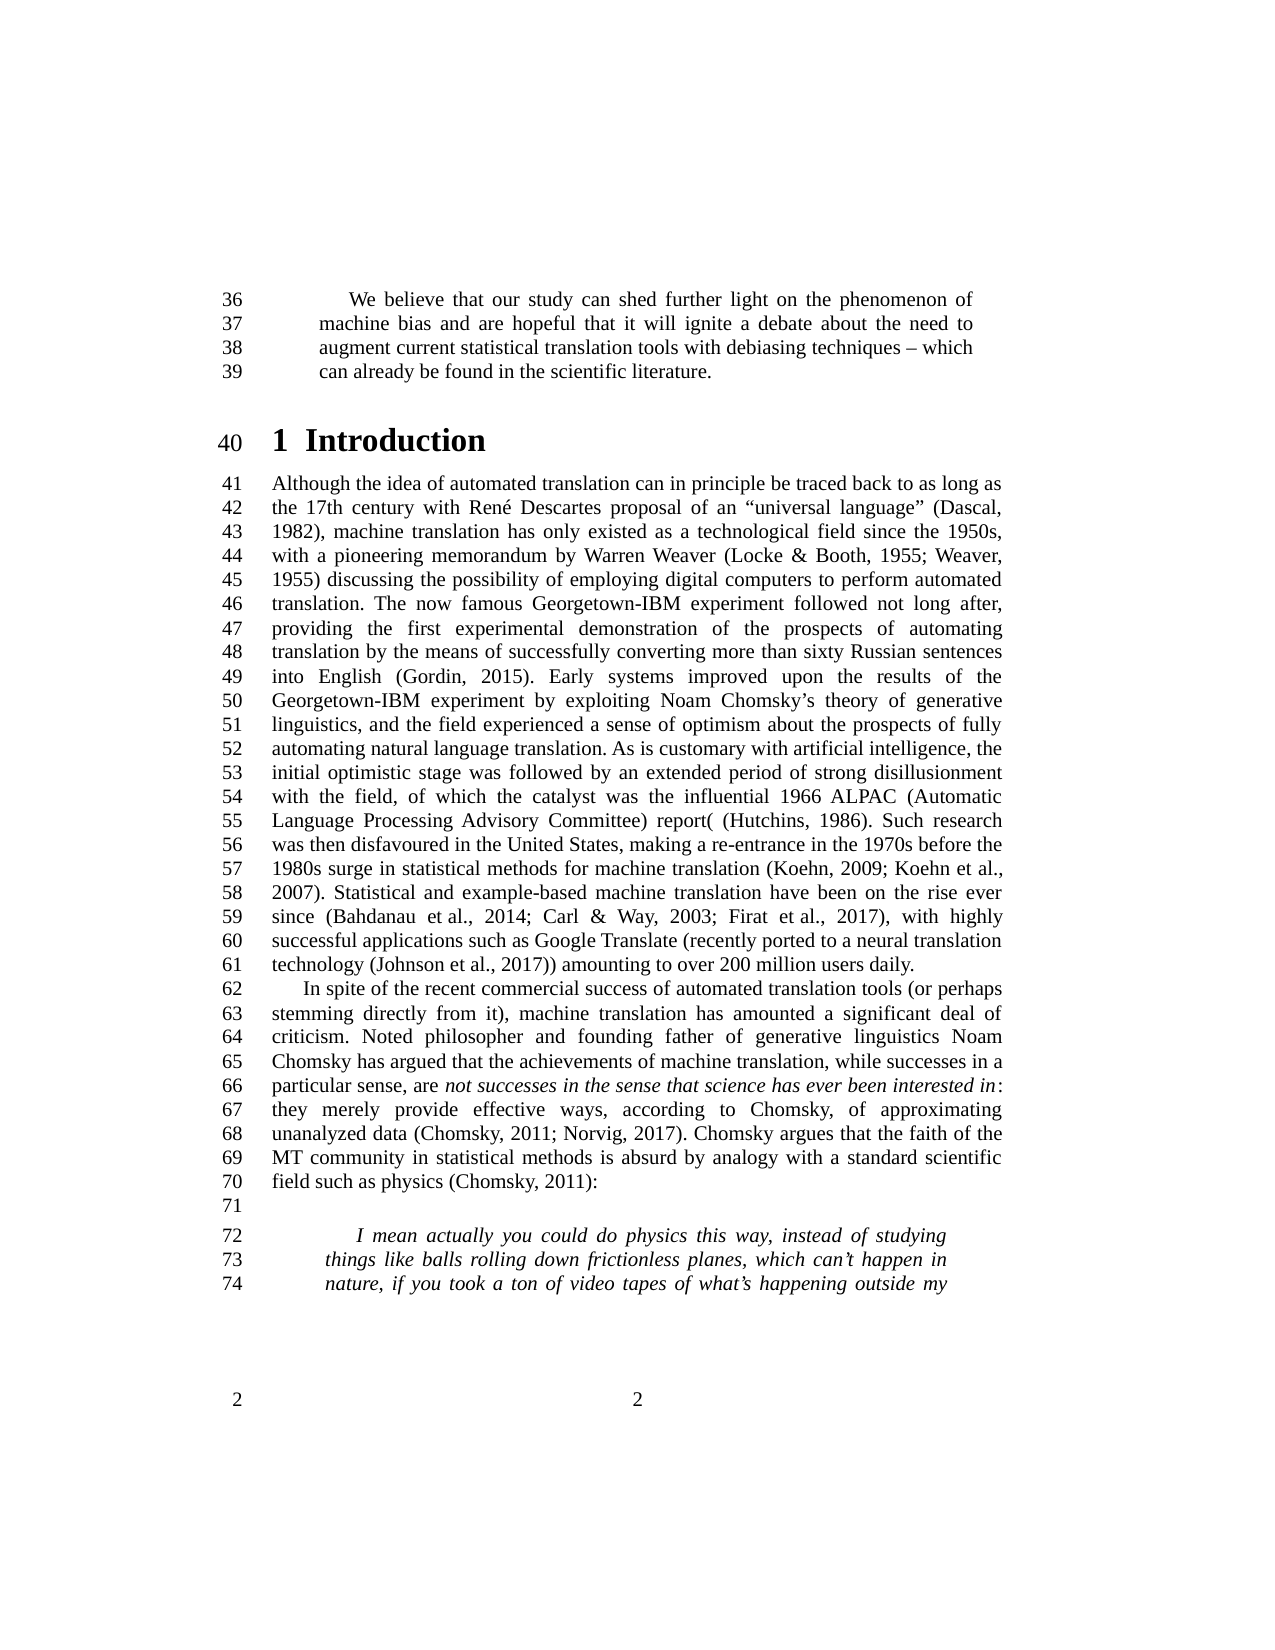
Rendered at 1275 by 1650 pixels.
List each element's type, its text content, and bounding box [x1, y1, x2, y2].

text I mean actually you could do physics this way, instead of studying things like balls rolling down frictionless planes, which can’t happen in nature, if you took a ton of video tapes of what’s happening outside my [325, 1223, 950, 1295]
text Although the idea of automated translation can in principle be traced back to as long as the 17th century with René Descartes proposal of an “universal language” (Dascal, 1982), machine translation has only existed as a technological field since the 1950s, with a pioneering memorandum by Warren Weaver (Locke & Booth, 1955; Weaver, 1955) discussing the possibility of employing digital computers to perform automated translation. The now famous Georgetown-IBM experiment followed not long after, providing the first experimental demonstration of the prospects of automating translation by the means of successfully converting more than sixty Russian sentences into English (Gordin, 2015). Early systems improved upon the results of the Georgetown-IBM experiment by exploiting Noam Chomsky’s theory of generative linguistics, and the field experienced a sense of optimism about the prospects of fully automating natural language translation. As is customary with artificial intelligence, the initial optimistic stage was followed by an extended period of strong disillusionment with the field, of which the catalyst was the influential 1966 ALPAC (Automatic Language Processing Advisory Committee) report( (Hutchins, 1986). Such research was then disfavoured in the United States, making a re-entrance in the 1970s before the 1980s surge in statistical methods for machine translation (Koehn, 2009; Koehn et al., 2007). Statistical and example-based machine translation have been on the rise ever since (Bahdanau et al., 2014; Carl & Way, 2003; Firat et al., 2017), with highly successful applications such as Google Translate (recently ported to a neural translation technology (Johnson et al., 2017)) amounting to over 200 million users daily. [272, 471, 1003, 976]
text In spite of the recent commercial success of automated translation tools (or perhaps stemming directly from it), machine translation has amounted a significant deal of criticism. Noted philosopher and founding father of generative linguistics Noam Chomsky has argued that the achievements of machine translation, while successes in a particular sense, are not successes in the sense that science has ever been interested in: they merely provide effective ways, according to Chomsky, of approximating unanalyzed data (Chomsky, 2011; Norvig, 2017). Chomsky argues that the faith of the MT community in statistical methods is absurd by analogy with a standard scientific field such as physics (Chomsky, 2011): [272, 976, 1003, 1193]
subtitle 1 Introduction [272, 420, 1003, 458]
text We believe that our study can shed further light on the phenomenon of machine bias and are hopeful that it will ignite a debate about the need to augment current statistical translation tools with debiasing techniques – which can already be found in the scientific literature."We believe that our study can shed further light on the phenomenon of machine bias and are hopeful that it will ignite a debate about the need to augment current statistical translation tools with debiasing techniques – which can already be found in the scientific literature. " [319, 286, 974, 383]
